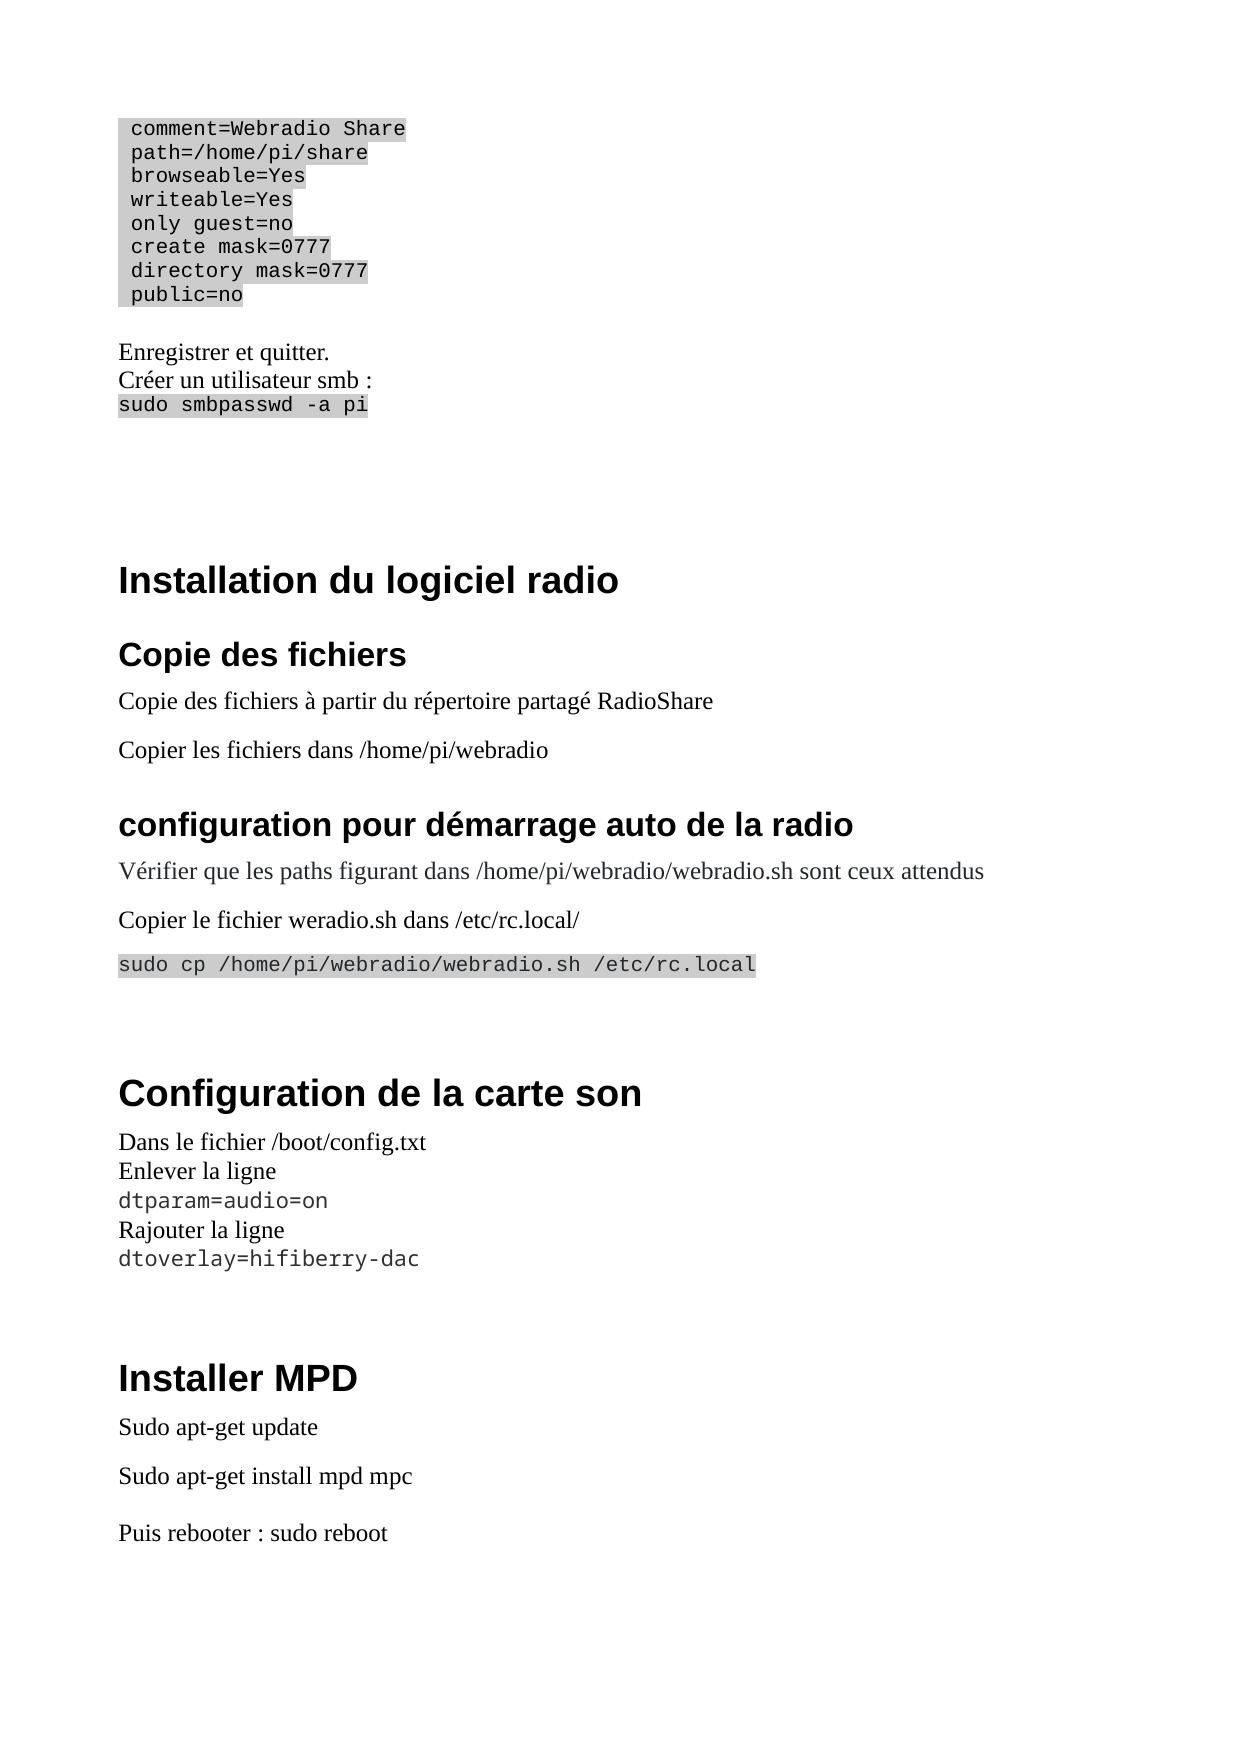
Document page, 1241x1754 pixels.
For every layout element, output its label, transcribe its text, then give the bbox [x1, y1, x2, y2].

text dtoverlay=hifiberry-dac [118, 1243, 1122, 1273]
subtitle Copie des fichiers [118, 635, 1122, 673]
text Puis rebooter : sudo reboot [118, 1518, 1122, 1547]
text create mask=0777 [118, 236, 1122, 260]
text comment=Webradio Share [118, 118, 1122, 142]
text writeable=Yes [118, 189, 1122, 213]
subtitle Installation du logiciel radio [118, 558, 1122, 602]
text Créer un utilisateur smb : [118, 366, 1122, 394]
text Copie des fichiers à partir du répertoire partagé RadioShare [118, 686, 1122, 715]
text dtparam=audio=on [118, 1185, 1122, 1215]
subtitle Configuration de la carte son [118, 1071, 1122, 1115]
subtitle configuration pour démarrage auto de la radio [118, 805, 1122, 844]
text path=/home/pi/share [118, 142, 1122, 165]
text only guest=no [118, 213, 1122, 236]
text Rajouter la ligne [118, 1215, 1122, 1243]
text sudo smbpasswd -a pi [118, 394, 1122, 418]
text directory mask=0777 [118, 260, 1122, 284]
text Copier le fichier weradio.sh dans /etc/rc.local/ [118, 905, 1122, 934]
text Sudo apt-get install mpd mpc [118, 1461, 1122, 1490]
text sudo cp /home/pi/webradio/webradio.sh /etc/rc.local [118, 954, 1122, 978]
text Enregistrer et quitter. [118, 337, 1122, 366]
text Enlever la ligne [118, 1156, 1122, 1185]
text Copier les fichiers dans /home/pi/webradio [118, 735, 1122, 764]
text browseable=Yes [118, 165, 1122, 189]
text Vérifier que les paths figurant dans /home/pi/webradio/webradio.sh sont ceux attendus [118, 856, 1122, 885]
text public=no [118, 284, 1122, 307]
text Sudo apt-get update [118, 1412, 1122, 1441]
subtitle Installer MPD [118, 1356, 1122, 1399]
text Dans le fichier /boot/config.txt [118, 1127, 1122, 1156]
